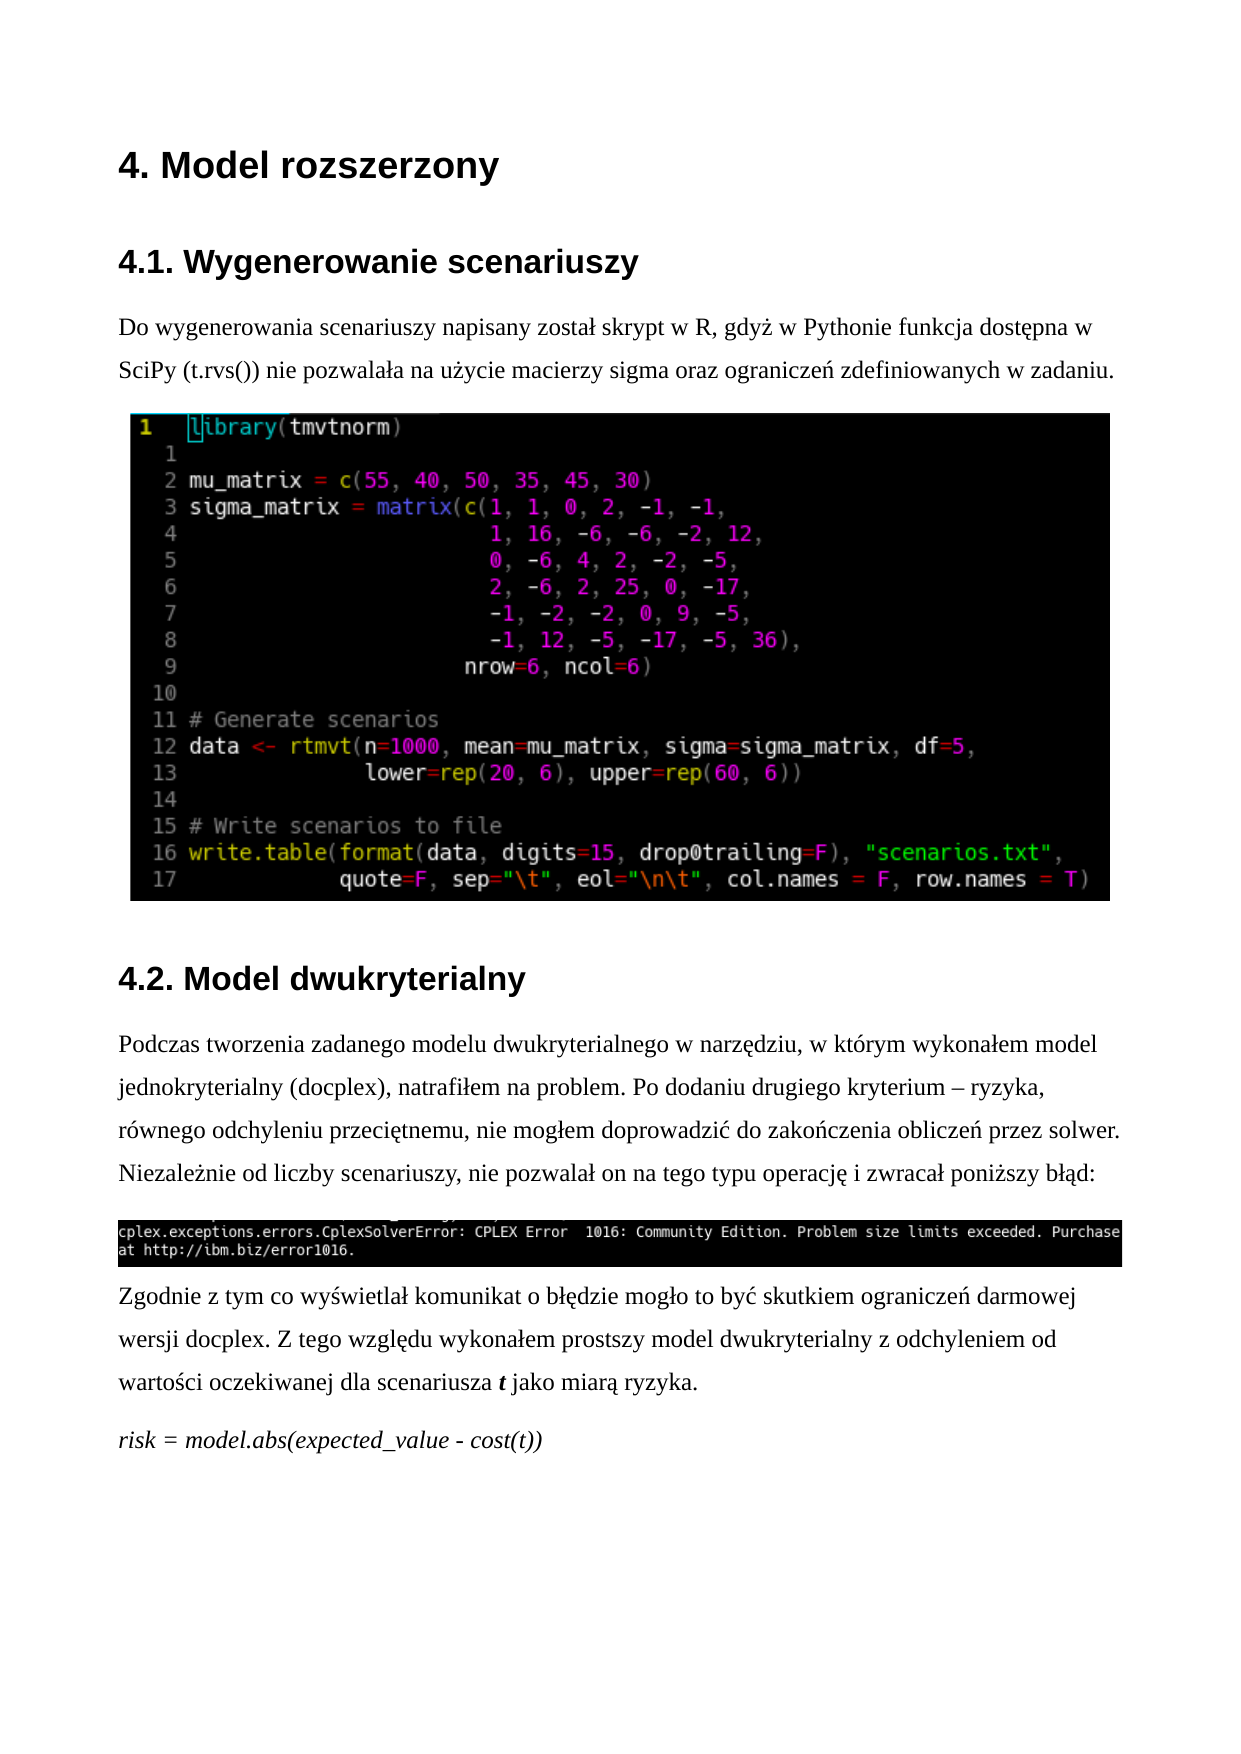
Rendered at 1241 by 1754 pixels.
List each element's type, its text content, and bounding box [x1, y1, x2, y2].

picture [118, 1220, 1123, 1267]
text risk = model.abs(expected_value - cost(t)) [118, 1425, 1122, 1454]
subtitle 4. Model rozszerzony [118, 143, 1122, 187]
text Do wygenerowania scenariuszy napisany został skrypt w R, gdyż w Pythonie funkcja dostępna w SciPy (t.rvs()) nie pozwalała na użycie macierzy sigma oraz ograniczeń zdefiniowanych w zadaniu. [118, 312, 1122, 384]
picture [130, 413, 1110, 901]
text Podczas tworzenia zadanego modelu dwukryterialnego w narzędziu, w którym wykonałem model jednokryterialny (docplex), natrafiłem na problem. Po dodaniu drugiego kryterium – ryzyka, równego odchyleniu przeciętnemu, nie mogłem doprowadzić do zakończenia obliczeń przez solwer. Niezależnie od liczby scenariuszy, nie pozwalał on na tego typu operację i zwracał poniższy błąd: [118, 1029, 1122, 1187]
text Zgodnie z tym co wyświetlał komunikat o błędzie mogło to być skutkiem ograniczeń darmowej wersji docplex. Z tego względu wykonałem prostszy model dwukryterialny z odchyleniem od wartości oczekiwanej dla scenariusza t jako miarą ryzyka. [118, 1267, 1122, 1396]
subtitle 4.1. Wygenerowanie scenariuszy [118, 242, 1122, 281]
subtitle 4.2. Model dwukryterialny [118, 434, 1122, 997]
